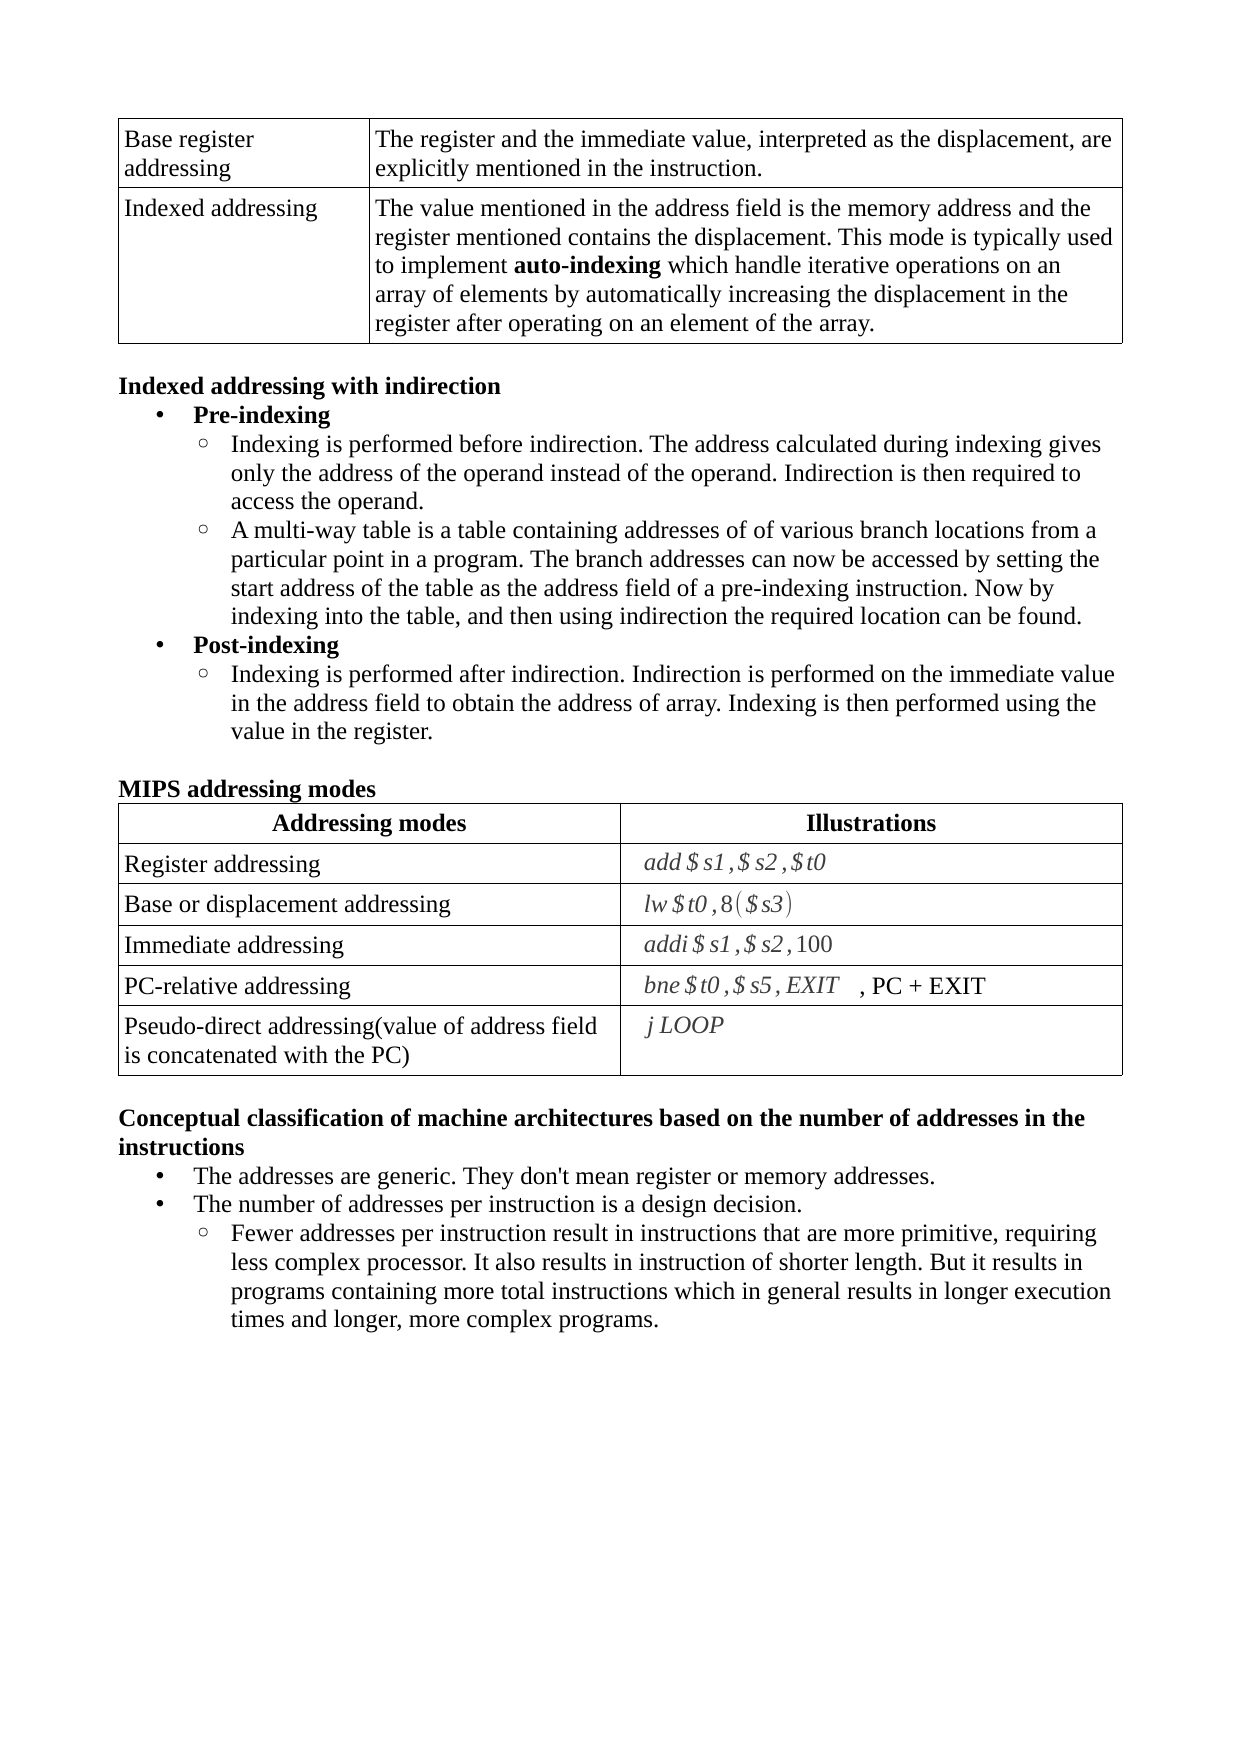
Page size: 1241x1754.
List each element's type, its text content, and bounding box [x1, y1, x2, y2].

table_cell Base register addressing [119, 119, 369, 187]
table_cell [621, 926, 1122, 965]
text Conceptual classification of machine architectures based on the number of addresses in the instructions [118, 1103, 1122, 1161]
table_cell [621, 1006, 1122, 1074]
text Indexed addressing with indirection [118, 371, 1122, 400]
table_cell [621, 844, 1122, 883]
text MIPS addressing modes [118, 774, 1122, 803]
list Fewer addresses per instruction result in instructions that are more primitive, requiring less complex processor. It also results in instruction of shorter length. But it results in programs containing more total instructions which in general results in longer execution times and longer, more complex programs. [193, 1218, 1122, 1333]
table_cell PC-relative addressing [119, 966, 620, 1005]
table_header Addressing modes [119, 804, 620, 843]
table_cell Register addressing [119, 844, 620, 883]
table_cell The value mentioned in the address field is the memory address and the register mentioned contains the displacement. This mode is typically used to implement auto-indexing which handle iterative operations on an array of elements by automatically increasing the displacement in the register after operating on an element of the array. [370, 188, 1122, 342]
list The addresses are generic. They don't mean register or memory addresses. [156, 1161, 1122, 1189]
list Indexing is performed before indirection. The address calculated during indexing gives only the address of the operand instead of the operand. Indirection is then required to access the operand. [193, 429, 1122, 515]
table_cell Indexed addressing [119, 188, 369, 342]
list The number of addresses per instruction is a design decision. [156, 1189, 1122, 1218]
table_cell Base or displacement addressing [119, 884, 620, 925]
table_cell [621, 884, 1122, 925]
table_cell Immediate addressing [119, 926, 620, 965]
table_header Illustrations [621, 804, 1122, 843]
list A multi-way table is a table containing addresses of of various branch locations from a particular point in a program. The branch addresses can now be accessed by setting the start address of the table as the address field of a pre-indexing instruction. Now by indexing into the table, and then using indirection the required location can be found. [193, 515, 1122, 630]
table_cell , PC + EXIT [621, 966, 1122, 1005]
list Indexing is performed after indirection. Indirection is performed on the immediate value in the address field to obtain the address of array. Indexing is then performed using the value in the register. [193, 659, 1122, 745]
table_cell The register and the immediate value, interpreted as the displacement, are explicitly mentioned in the instruction. [370, 119, 1122, 187]
list Pre-indexing [156, 400, 1122, 429]
table_cell Pseudo-direct addressing(value of address field is concatenated with the PC) [119, 1006, 620, 1074]
list Post-indexing [156, 630, 1122, 659]
